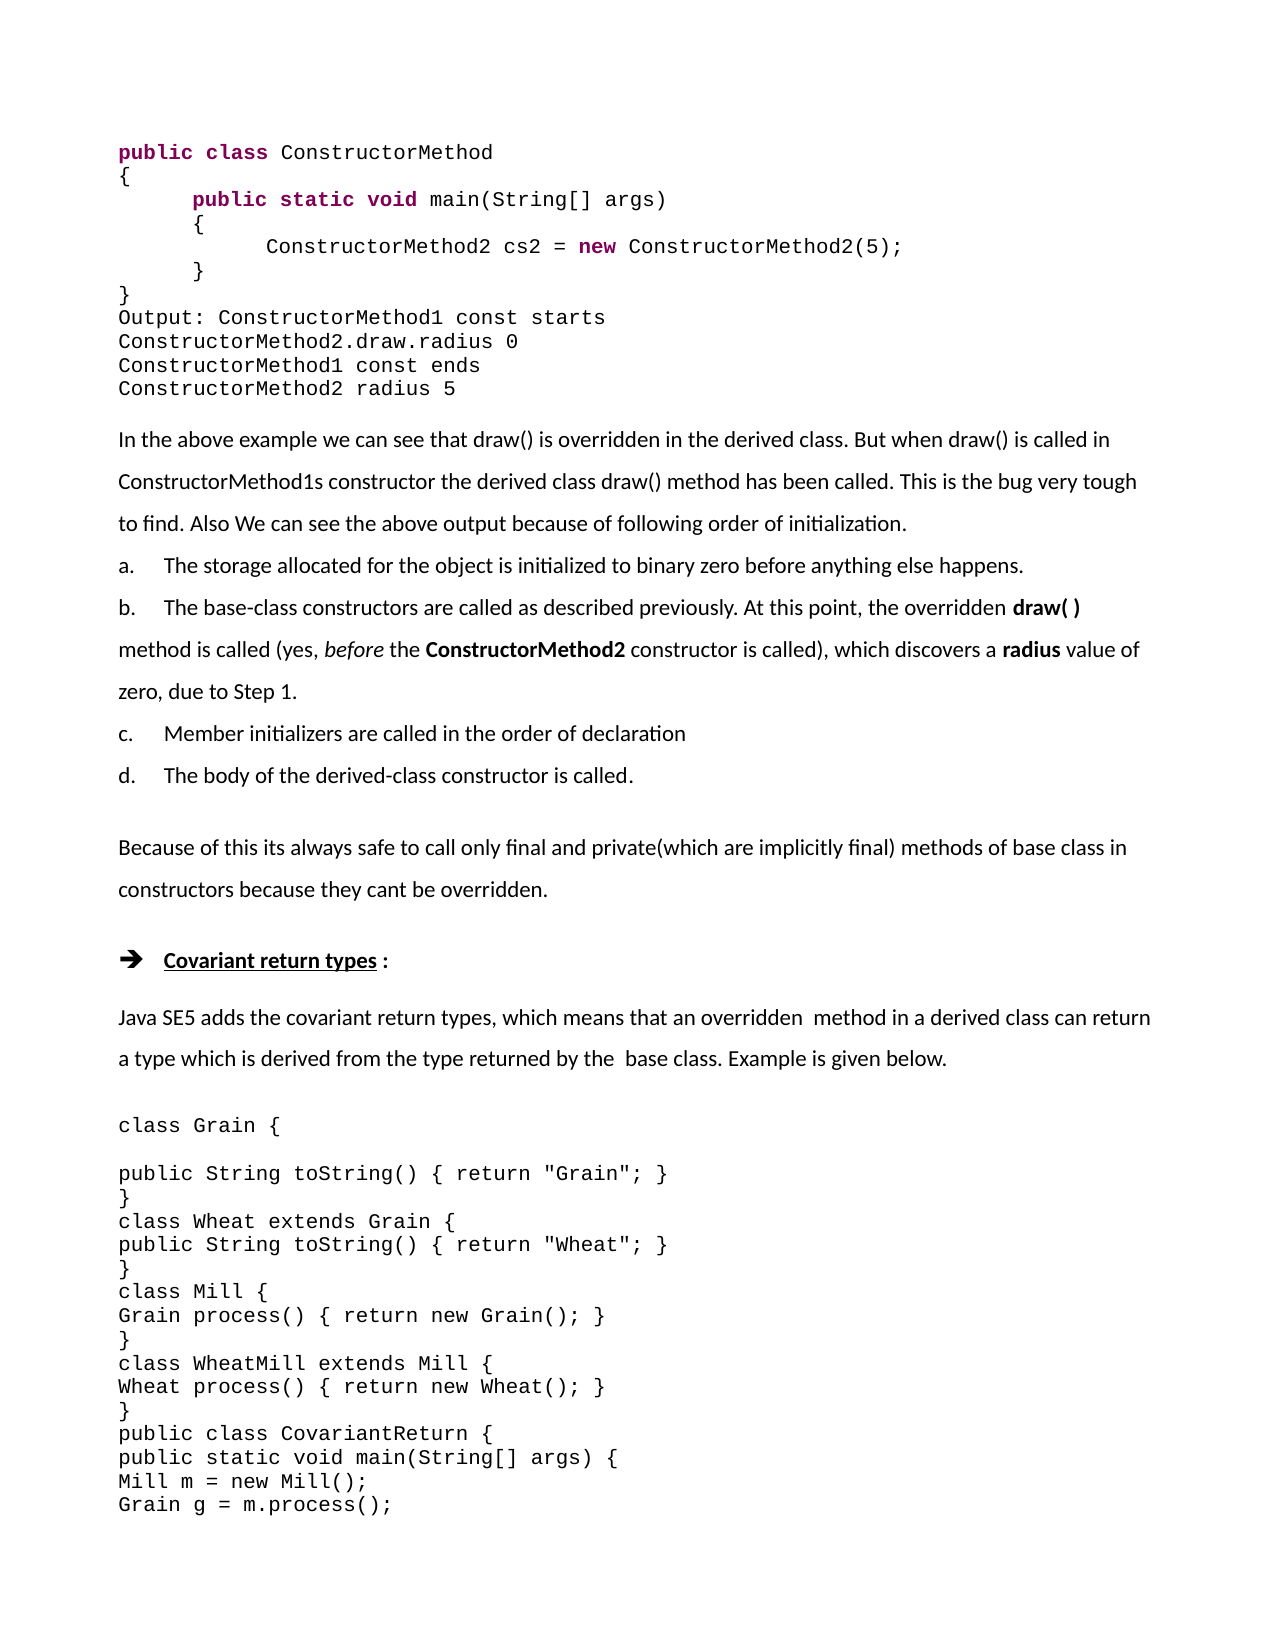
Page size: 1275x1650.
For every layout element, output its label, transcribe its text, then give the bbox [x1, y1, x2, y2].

text Mill m = new Mill(); [118, 1471, 1157, 1494]
text { [118, 165, 1157, 189]
text } [118, 260, 1157, 284]
text } [118, 284, 1157, 307]
list The storage allocated for the object is initialized to binary zero before anything else happens. [118, 551, 1157, 579]
text Because of this its always safe to call only final and private(which are implicitly final) methods of base class in constructors because they cant be overridden. [118, 833, 1157, 903]
text public class CovariantReturn { [118, 1423, 1157, 1447]
text class Wheat extends Grain { [118, 1211, 1157, 1234]
text public static void main(String[] args) [118, 189, 1157, 213]
list The body of the derived-class constructor is called. [118, 761, 1157, 789]
text public static void main(String[] args) { [118, 1447, 1157, 1471]
text Output: ConstructorMethod1 const starts [118, 307, 1157, 331]
list Covariant return types : [118, 946, 1157, 974]
text public String toString() { return "Grain"; } [118, 1163, 1157, 1187]
text class WheatMill extends Mill { [118, 1352, 1157, 1376]
list Member initializers are called in the order of declaration [118, 719, 1157, 747]
text Grain g = m.process(); [118, 1494, 1157, 1518]
text Wheat process() { return new Wheat(); } [118, 1376, 1157, 1400]
text class Grain { [118, 1115, 1157, 1139]
text public String toString() { return "Wheat"; } [118, 1234, 1157, 1258]
text Grain process() { return new Grain(); } [118, 1305, 1157, 1329]
text ConstructorMethod2 radius 5 [118, 378, 1157, 402]
text } [118, 1400, 1157, 1423]
text In the above example we can see that draw() is overridden in the derived class. But when draw() is called in ConstructorMethod1s constructor the derived class draw() method has been called. This is the bug very tough to find. Also We can see the above output because of following order of initialization. [118, 426, 1157, 537]
text ConstructorMethod2 cs2 = new ConstructorMethod2(5); [118, 236, 1157, 260]
text } [118, 1187, 1157, 1211]
text ConstructorMethod2.draw.radius 0 [118, 331, 1157, 354]
text { [118, 213, 1157, 236]
list The base-class constructors are called as described previously. At this point, the overridden draw( ) method is called (yes, before the ConstructorMethod2 constructor is called), which discovers a radius value of zero, due to Step 1. [118, 593, 1157, 705]
text Java SE5 adds the covariant return types, which means that an overridden method in a derived class can return a type which is derived from the type returned by the base class. Example is given below. [118, 1003, 1157, 1073]
text } [118, 1329, 1157, 1352]
text public class ConstructorMethod [118, 142, 1157, 165]
text class Mill { [118, 1282, 1157, 1305]
text } [118, 1258, 1157, 1282]
text ConstructorMethod1 const ends [118, 354, 1157, 378]
